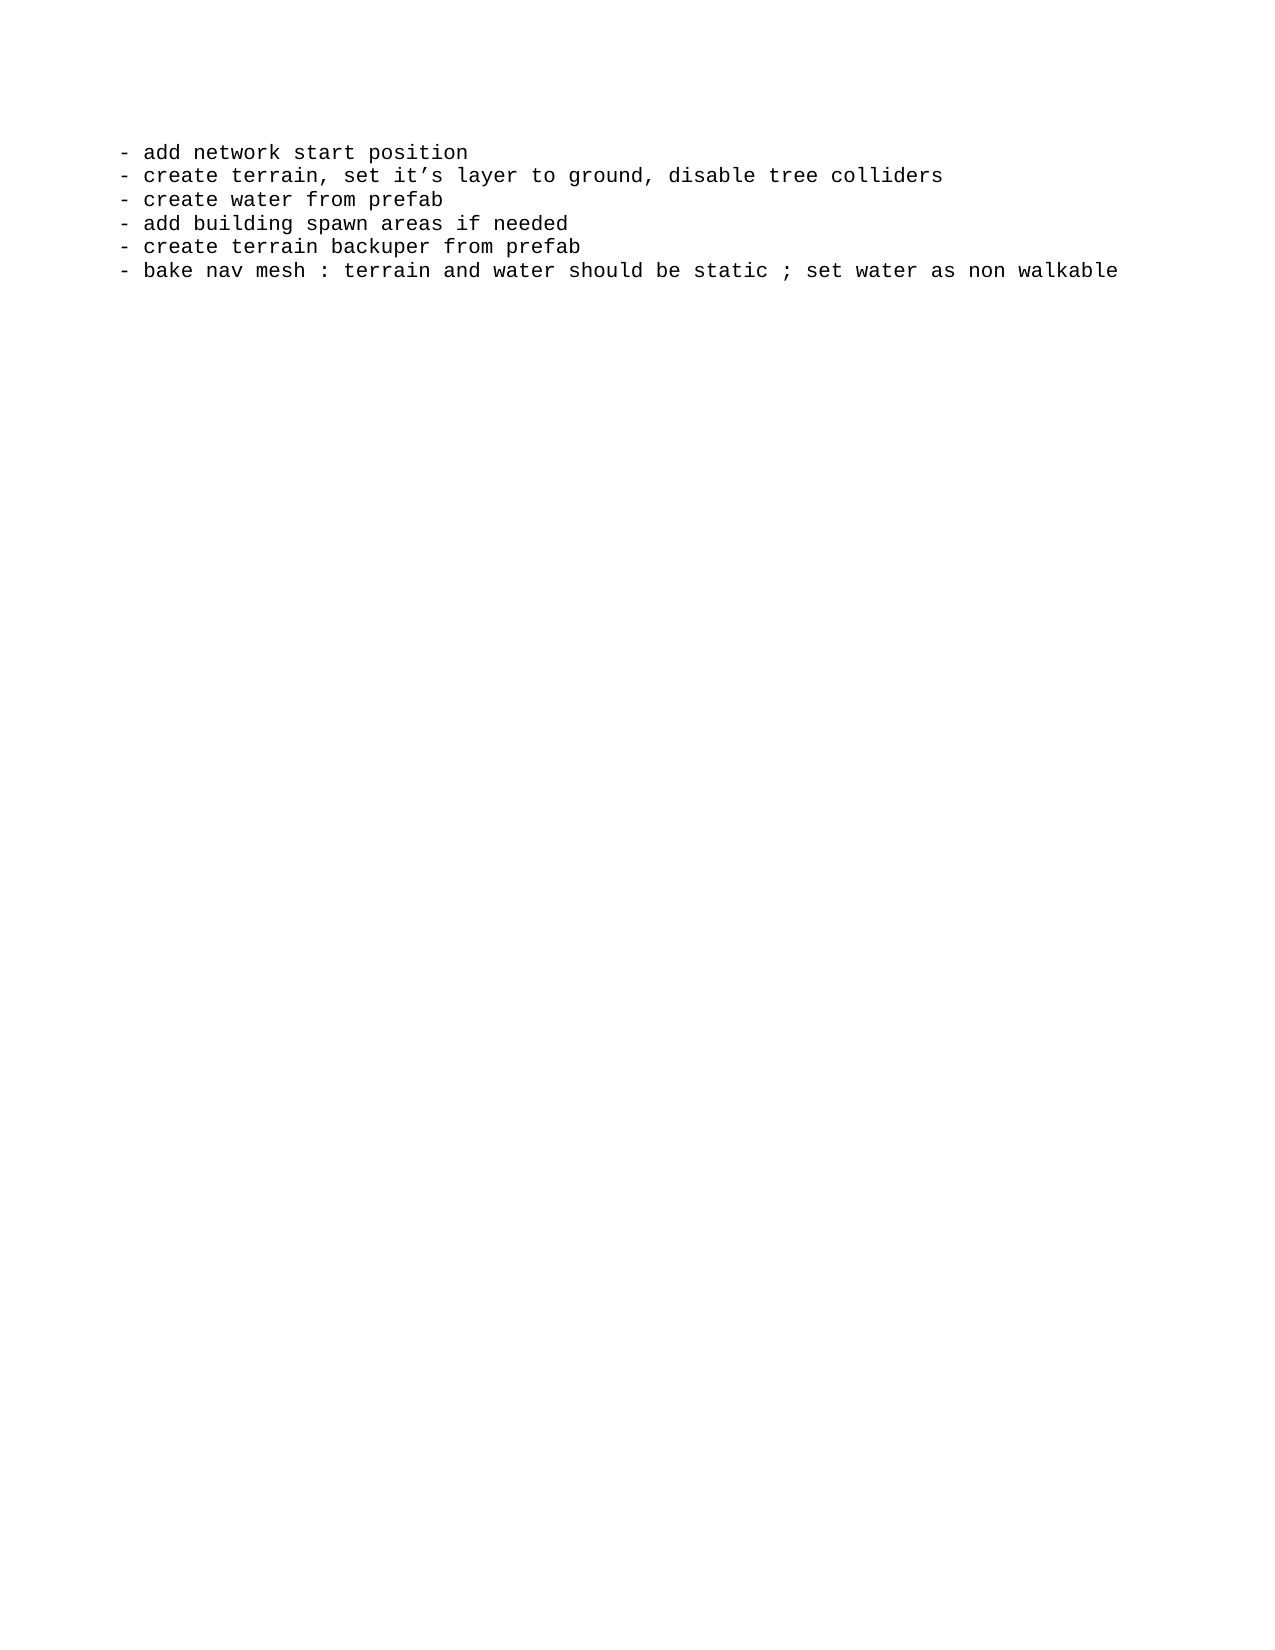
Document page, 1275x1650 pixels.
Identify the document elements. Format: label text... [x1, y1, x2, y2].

text - create terrain, set it’s layer to ground, disable tree colliders [118, 165, 1157, 189]
text - add network start position [118, 142, 1157, 165]
text - bake nav mesh : terrain and water should be static ; set water as non walkable [118, 260, 1157, 284]
text - create terrain backuper from prefab [118, 236, 1157, 260]
text - create water from prefab [118, 189, 1157, 213]
text - add building spawn areas if needed [118, 213, 1157, 236]
